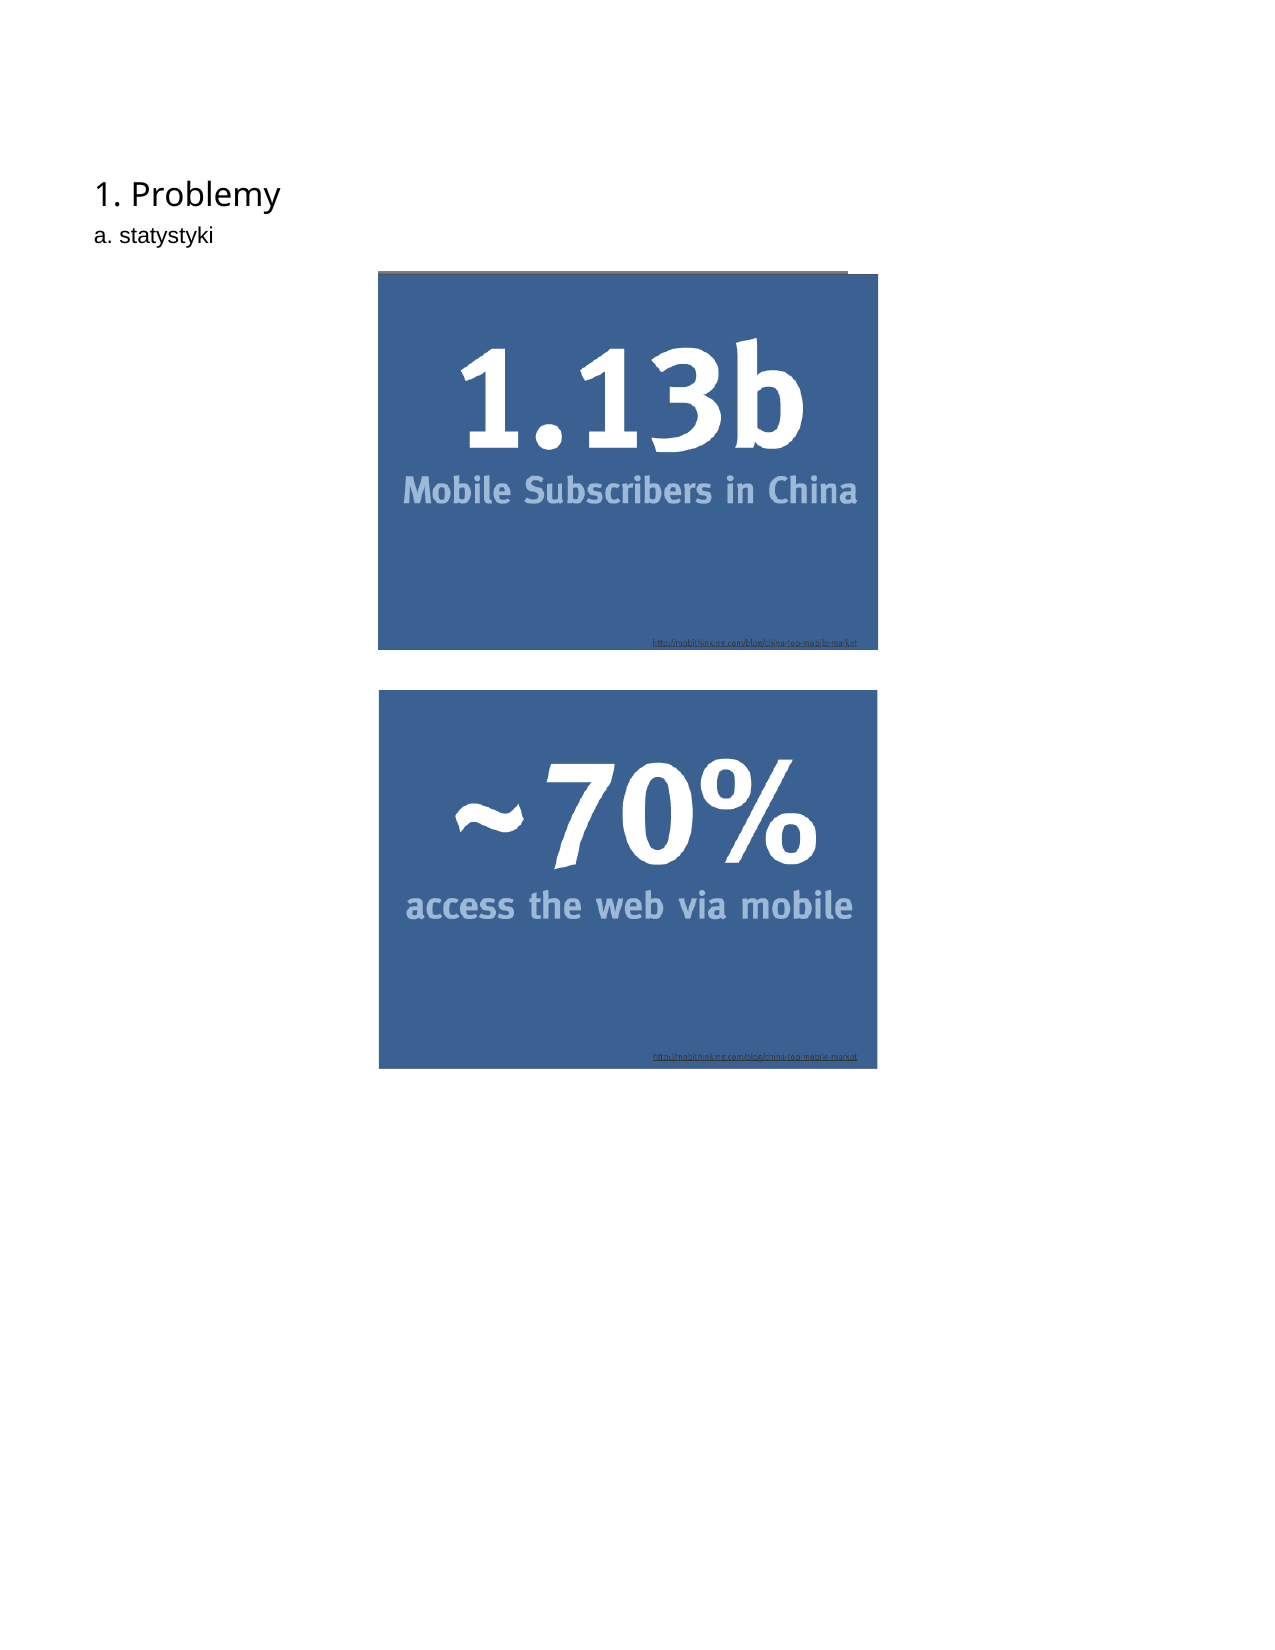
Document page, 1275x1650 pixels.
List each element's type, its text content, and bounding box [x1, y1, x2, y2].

subtitle 1. Problemy [94, 171, 1162, 216]
text a. statystyki [94, 223, 1162, 249]
picture [378, 690, 878, 1069]
picture [378, 271, 879, 650]
